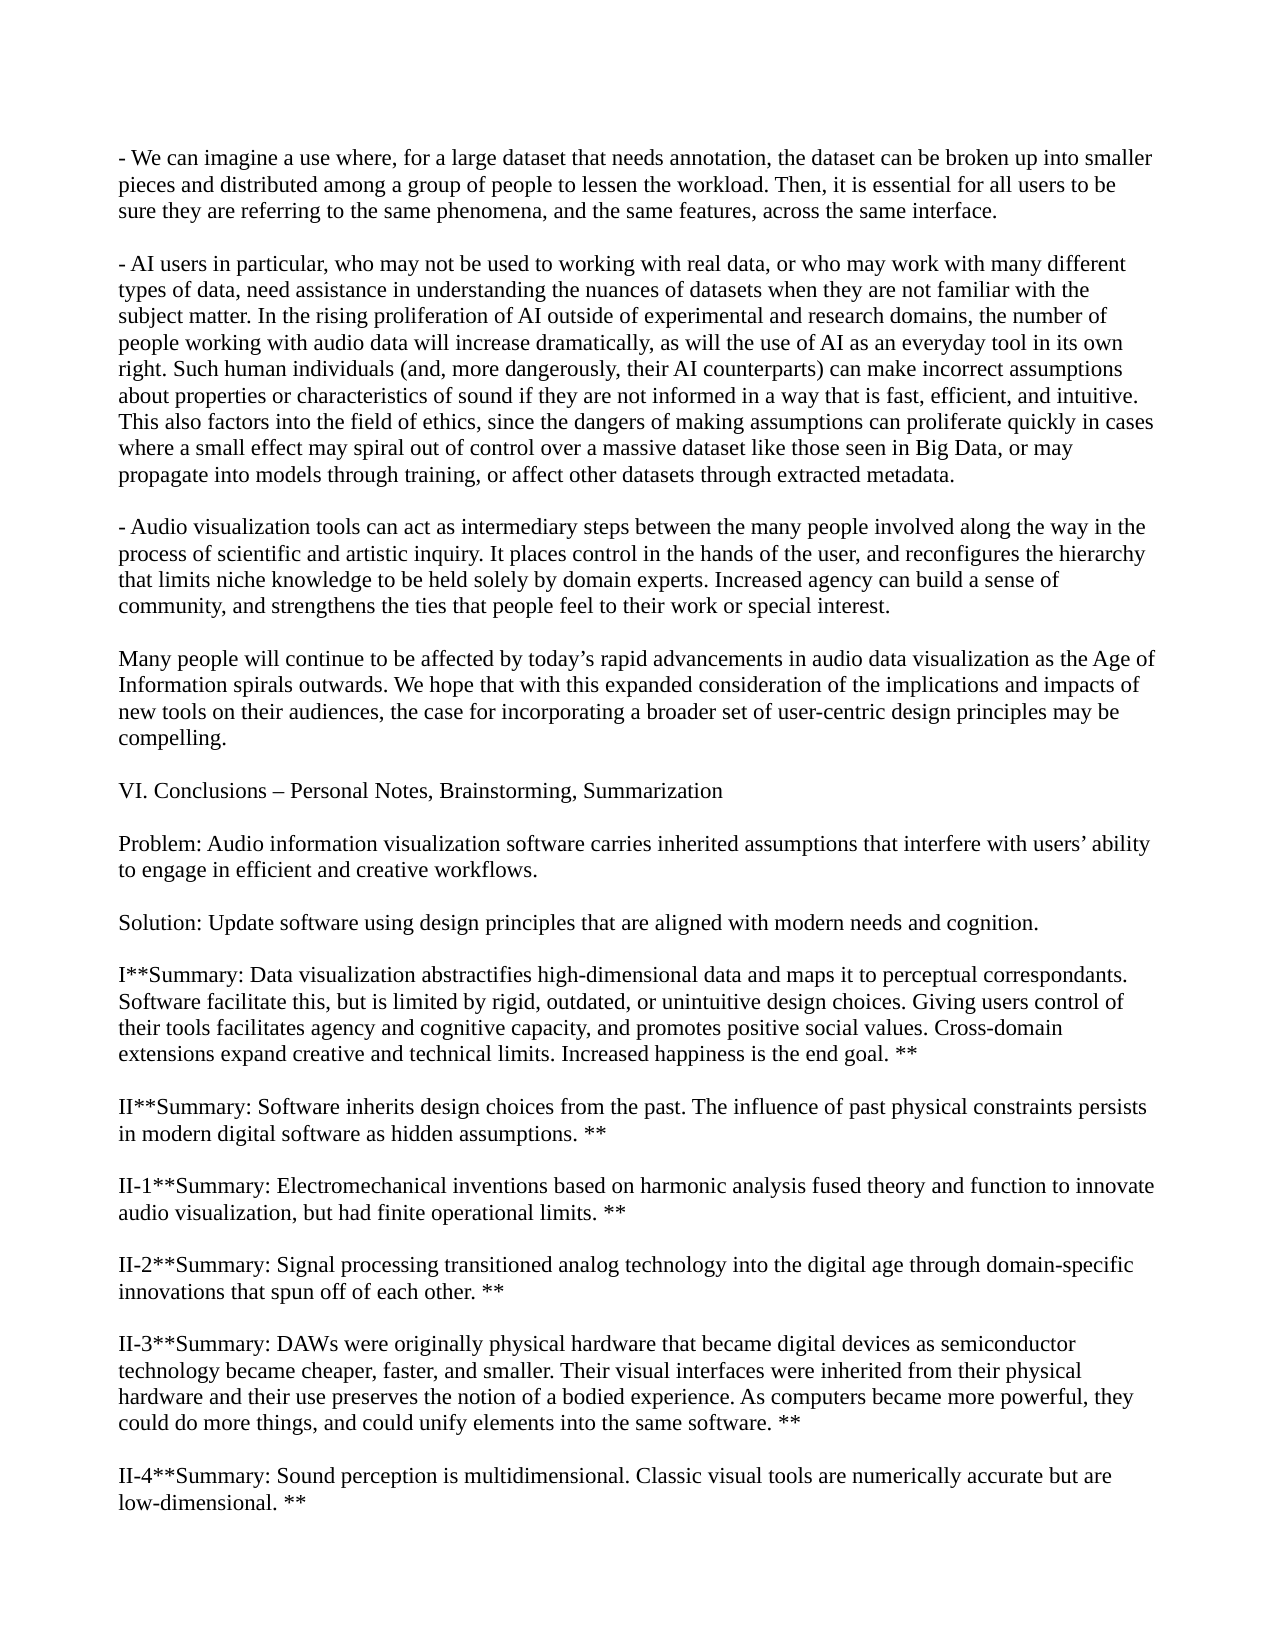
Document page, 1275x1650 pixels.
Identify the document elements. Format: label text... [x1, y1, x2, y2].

text I**Summary: Data visualization abstractifies high-dimensional data and maps it to perceptual correspondants. Software facilitate this, but is limited by rigid, outdated, or unintuitive design choices. Giving users control of their tools facilitates agency and cognitive capacity, and promotes positive social values. Cross-domain extensions expand creative and technical limits. Increased happiness is the end goal. ** [118, 961, 1157, 1067]
text Many people will continue to be affected by today’s rapid advancements in audio data visualization as the Age of Information spirals outwards. We hope that with this expanded consideration of the implications and impacts of new tools on their audiences, the case for incorporating a broader set of user-centric design principles may be compelling. [118, 645, 1157, 751]
text Solution: Update software using design principles that are aligned with modern needs and cognition. [118, 909, 1157, 935]
text II-4**Summary: Sound perception is multidimensional. Classic visual tools are numerically accurate but are low-dimensional. ** [118, 1462, 1157, 1515]
text Problem: Audio information visualization software carries inherited assumptions that interfere with users’ ability to engage in efficient and creative workflows. [118, 830, 1157, 882]
text II-3**Summary: DAWs were originally physical hardware that became digital devices as semiconductor technology became cheaper, faster, and smaller. Their visual interfaces were inherited from their physical hardware and their use preserves the notion of a bodied experience. As computers became more powerful, they could do more things, and could unify elements into the same software. ** [118, 1330, 1157, 1436]
text - AI users in particular, who may not be used to working with real data, or who may work with many different types of data, need assistance in understanding the nuances of datasets when they are not familiar with the subject matter. In the rising proliferation of AI outside of experimental and research domains, the number of people working with audio data will increase dramatically, as will the use of AI as an everyday tool in its own right. Such human individuals (and, more dangerously, their AI counterparts) can make incorrect assumptions about properties or characteristics of sound if they are not informed in a way that is fast, efficient, and intuitive. This also factors into the field of ethics, since the dangers of making assumptions can proliferate quickly in cases where a small effect may spiral out of control over a massive dataset like those seen in Big Data, or may propagate into models through training, or affect other datasets through extracted metadata. [118, 250, 1157, 487]
text II-1**Summary: Electromechanical inventions based on harmonic analysis fused theory and function to innovate audio visualization, but had finite operational limits. ** [118, 1172, 1157, 1225]
text II-2**Summary: Signal processing transitioned analog technology into the digital age through domain-specific innovations that spun off of each other. ** [118, 1251, 1157, 1304]
text II**Summary: Software inherits design choices from the past. The influence of past physical constraints persists in modern digital software as hidden assumptions. ** [118, 1093, 1157, 1146]
text - Audio visualization tools can act as intermediary steps between the many people involved along the way in the process of scientific and artistic inquiry. It places control in the hands of the user, and reconfigures the hierarchy that limits niche knowledge to be held solely by domain experts. Increased agency can build a sense of community, and strengthens the ties that people feel to their work or special interest. [118, 513, 1157, 619]
text - We can imagine a use where, for a large dataset that needs annotation, the dataset can be broken up into smaller pieces and distributed among a group of people to lessen the workload. Then, it is essential for all users to be sure they are referring to the same phenomena, and the same features, across the same interface. [118, 144, 1157, 223]
text VI. Conclusions – Personal Notes, Brainstorming, Summarization [118, 777, 1157, 803]
